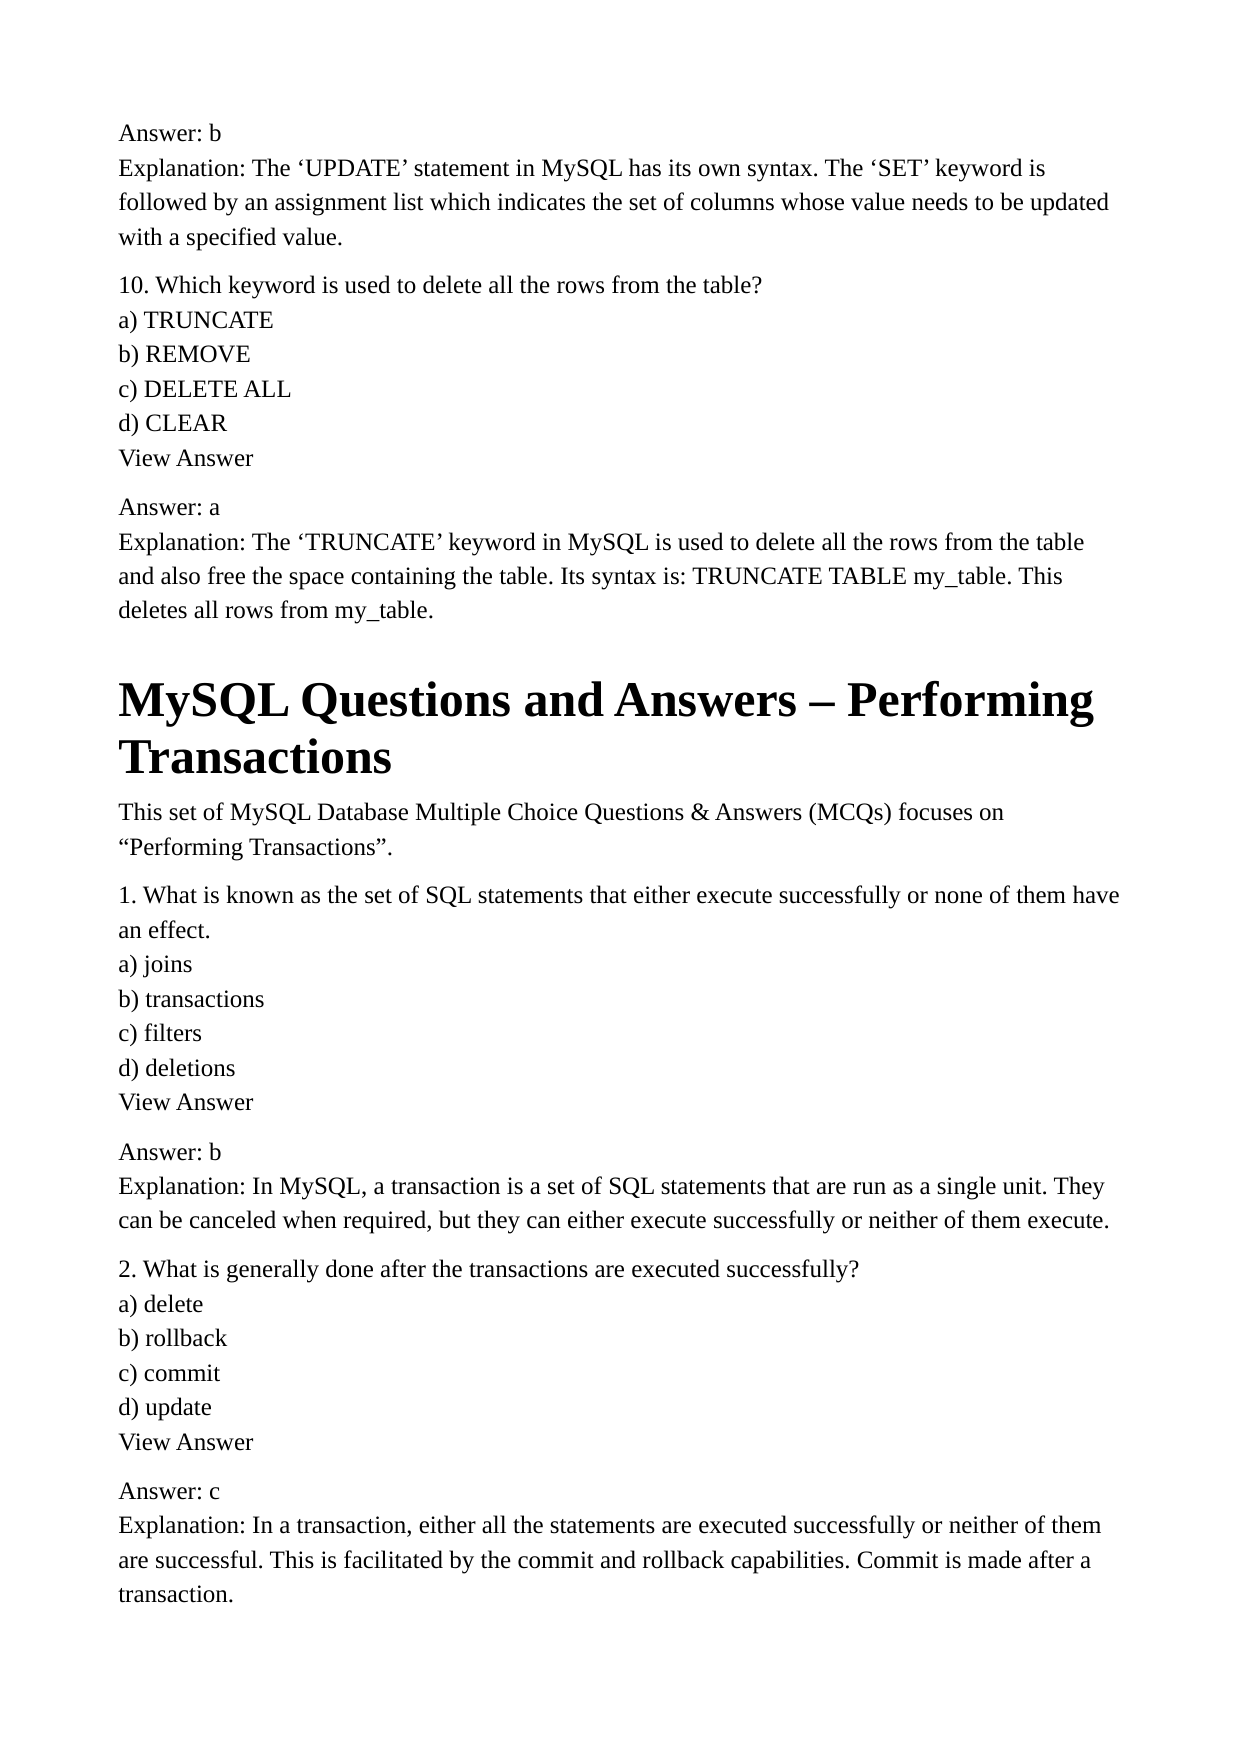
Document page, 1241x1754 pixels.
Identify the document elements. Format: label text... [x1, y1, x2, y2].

subtitle MySQL Questions and Answers – Performing Transactions [118, 669, 1122, 784]
text 1. What is known as the set of SQL statements that either execute successfully or none of them have an effect. a) joins b) transactions c) filters d) deletions View Answer [118, 881, 1122, 1116]
text 2. What is generally done after the transactions are executed successfully? a) delete b) rollback c) commit d) update View Answer [118, 1254, 1122, 1456]
text Answer: c Explanation: In a transaction, either all the statements are executed successfully or neither of them are successful. This is facilitated by the commit and rollback capabilities. Commit is made after a transaction. [118, 1476, 1122, 1608]
text This set of MySQL Database Multiple Choice Questions & Answers (MCQs) focuses on “Performing Transactions”. [118, 797, 1122, 860]
text Answer: a Explanation: The ‘TRUNCATE’ keyword in MySQL is used to delete all the rows from the table and also free the space containing the table. Its syntax is: TRUNCATE TABLE my_table. This deletes all rows from my_table. [118, 492, 1122, 624]
text Answer: b Explanation: The ‘UPDATE’ statement in MySQL has its own syntax. The ‘SET’ keyword is followed by an assignment list which indicates the set of columns whose value needs to be updated with a specified value. [118, 118, 1122, 250]
text Answer: b Explanation: In MySQL, a transaction is a set of SQL statements that are run as a single unit. They can be canceled when required, but they can either execute successfully or neither of them execute. [118, 1137, 1122, 1234]
text 10. Which keyword is used to delete all the rows from the table? a) TRUNCATE b) REMOVE c) DELETE ALL d) CLEAR View Answer [118, 271, 1122, 472]
